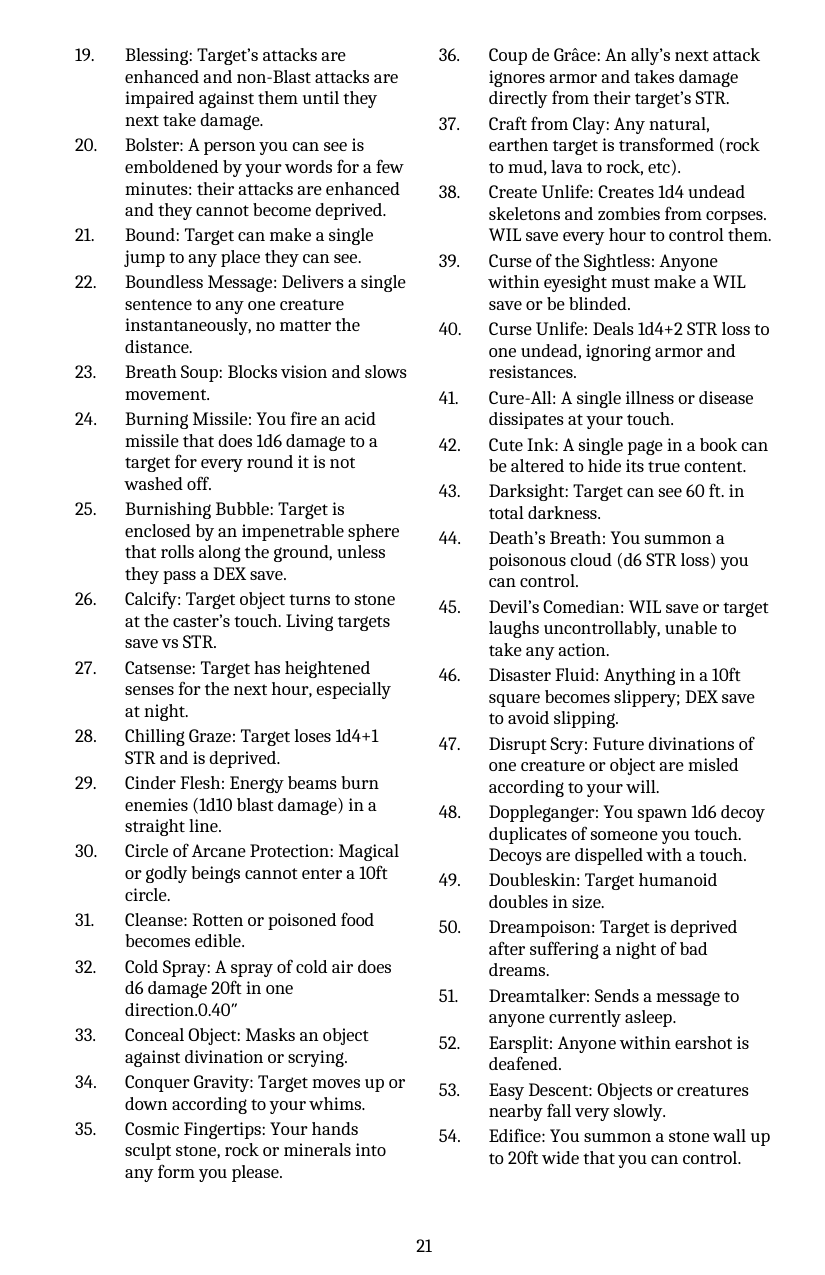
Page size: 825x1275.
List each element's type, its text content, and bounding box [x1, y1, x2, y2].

list Chilling Graze: Target loses 1d4+1 STR and is deprived. [75, 726, 409, 769]
list Bolster: A person you can see is emboldened by your words for a few minutes: their attacks are enhanced and they cannot become deprived. [75, 135, 409, 221]
list Disrupt Scry: Future divinations of one creature or object are misled according to your will. [439, 733, 772, 798]
list Doubleskin: Target humanoid doubles in size. [439, 870, 772, 913]
list Burnishing Bubble: Target is enclosed by an impenetrable sphere that rolls along the ground, unless they pass a DEX save. [75, 499, 409, 585]
list Coup de Grâce: An ally’s next attack ignores armor and takes damage directly from their target’s STR. [439, 45, 772, 110]
list Edifice: You summon a stone wall up to 20ft wide that you can control. [439, 1126, 772, 1169]
list Cinder Flesh: Energy beams burn enemies (1d10 blast damage) in a straight line. [75, 772, 409, 837]
list Cute Ink: A single page in a book can be altered to hide its true content. [439, 434, 772, 477]
list Bound: Target can make a single jump to any place they can see. [75, 225, 409, 268]
list Conquer Gravity: Target moves up or down according to your whims. [75, 1072, 409, 1115]
list Easy Descent: Objects or creatures nearby fall very slowly. [439, 1079, 772, 1122]
list Circle of Arcane Protection: Magical or godly beings cannot enter a 10ft circle. [75, 841, 409, 906]
list Conceal Object: Masks an object against divination or scrying. [75, 1025, 409, 1068]
list Devil’s Comedian: WIL save or target laughs uncontrollably, unable to take any action. [439, 596, 772, 661]
list Dreampoison: Target is deprived after suffering a night of bad dreams. [439, 917, 772, 982]
list Darksight: Target can see 60 ft. in total darkness. [439, 481, 772, 524]
list Dreamtalker: Sends a message to anyone currently asleep. [439, 985, 772, 1028]
list Craft from Clay: Any natural, earthen target is transformed (rock to mud, lava to rock, etc). [439, 113, 772, 178]
list Cure-All: A single illness or disease dissipates at your touch. [439, 387, 772, 430]
list Death’s Breath: You summon a poisonous cloud (d6 STR loss) you can control. [439, 528, 772, 592]
list Curse of the Sightless: Anyone within eyesight must make a WIL save or be blinded. [439, 250, 772, 315]
list Calcify: Target object turns to stone at the caster’s touch. Living targets save vs STR. [75, 589, 409, 653]
list Catsense: Target has heightened senses for the next hour, especially at night. [75, 657, 409, 722]
list Curse Unlife: Deals 1d4+2 STR loss to one undead, ignoring armor and resistances. [439, 319, 772, 383]
list Blessing: Target’s attacks are enhanced and non-Blast attacks are impaired against them until they next take damage. [75, 45, 409, 131]
list Burning Missile: You fire an acid missile that does 1d6 damage to a target for every round it is not washed off. [75, 409, 409, 495]
list Disaster Fluid: Anything in a 10ft square becomes slippery; DEX save to avoid slipping. [439, 665, 772, 729]
list Doppleganger: You spawn 1d6 decoy duplicates of someone you touch. Decoys are dispelled with a touch. [439, 802, 772, 866]
list Breath Soup: Blocks vision and slows movement. [75, 362, 409, 405]
list Cleanse: Rotten or poisoned food becomes edible. [75, 909, 409, 952]
list Cosmic Fingertips: Your hands sculpt stone, rock or minerals into any form you please. [75, 1118, 409, 1183]
list Cold Spray: A spray of cold air does d6 damage 20ft in one direction.0.40″ [75, 956, 409, 1021]
list Earsplit: Anyone within earshot is deafened. [439, 1032, 772, 1075]
list Boundless Message: Delivers a single sentence to any one creature instantaneously, no matter the distance. [75, 272, 409, 358]
list Create Unlife: Creates 1d4 undead skeletons and zombies from corpses. WIL save every hour to control them. [439, 182, 772, 247]
